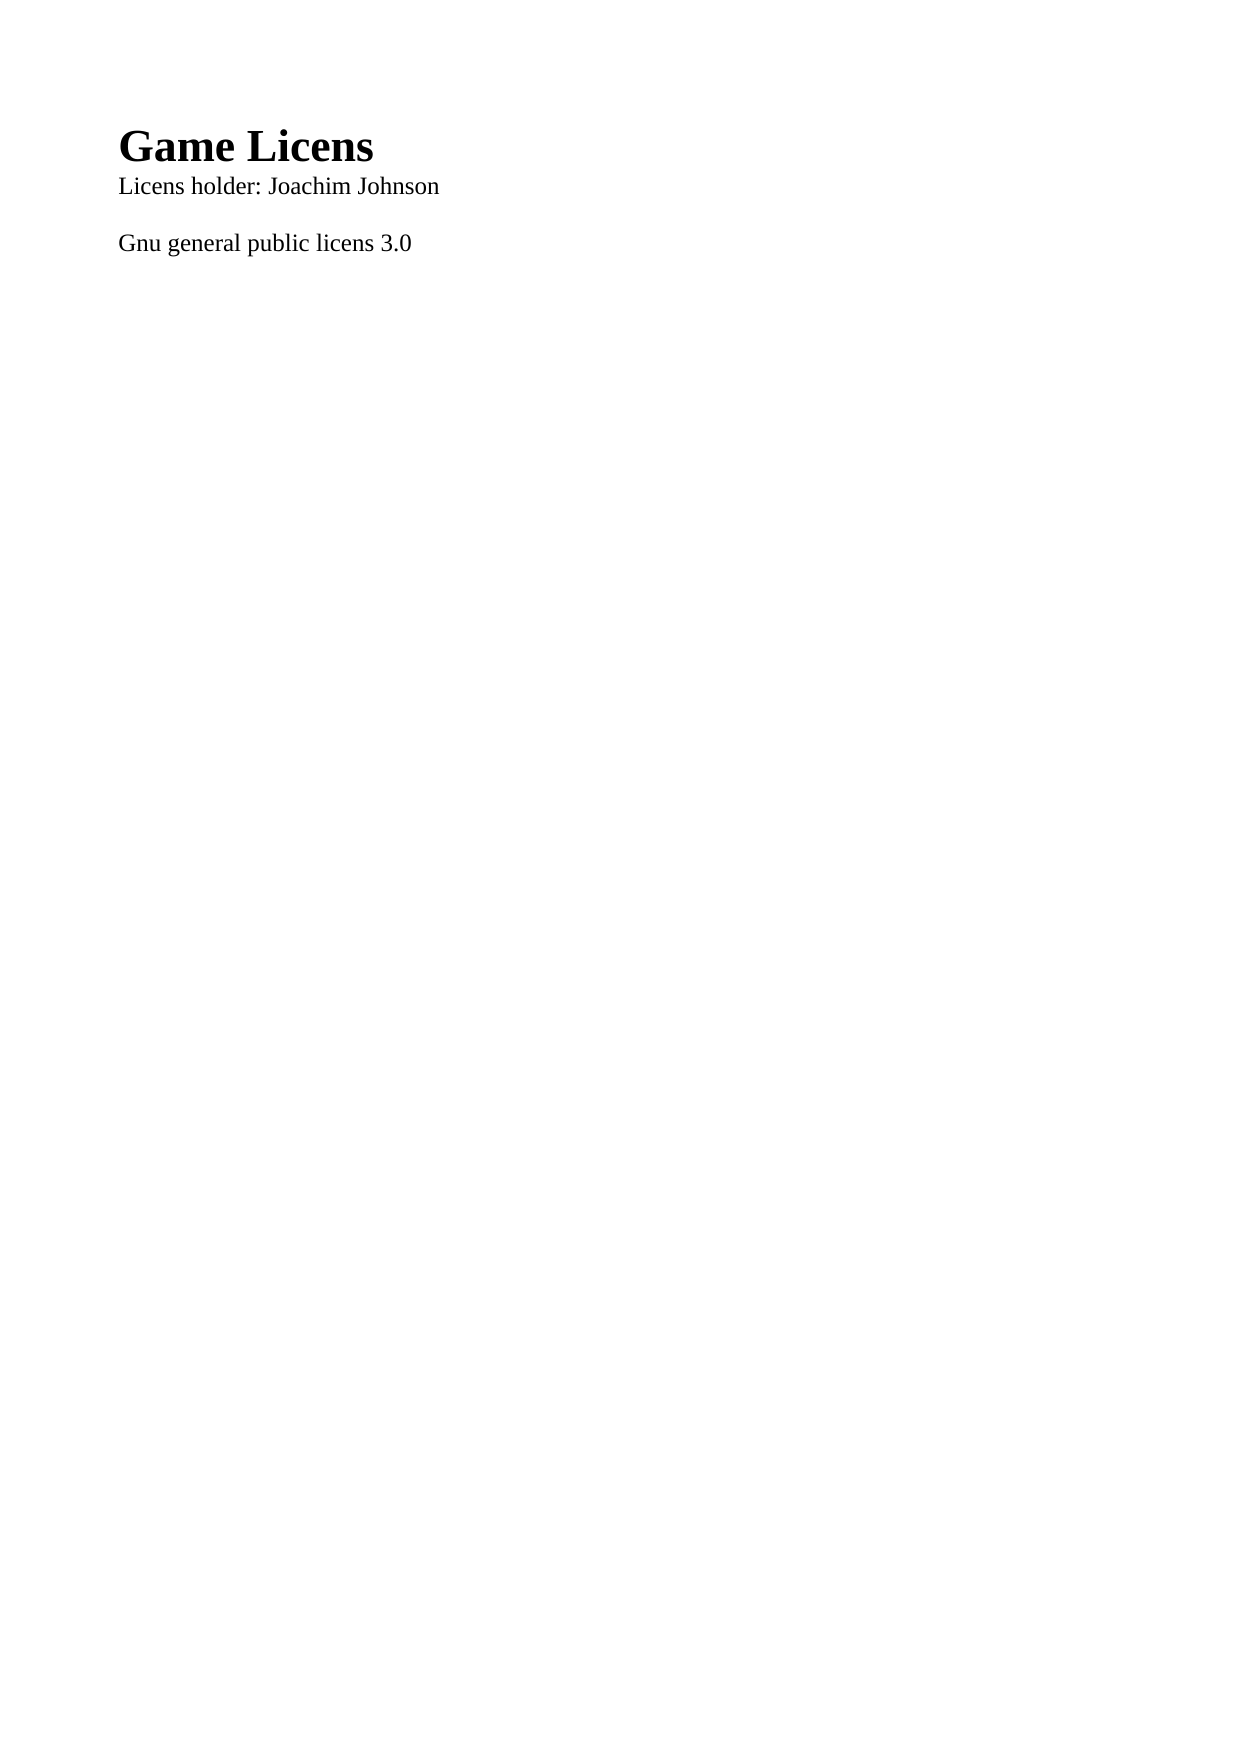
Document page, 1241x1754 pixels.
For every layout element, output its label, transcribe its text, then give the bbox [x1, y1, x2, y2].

text Licens holder: Joachim Johnson [118, 171, 1122, 199]
text Gnu general public licens 3.0 [118, 228, 1122, 257]
text Game Licens [118, 118, 1122, 171]
